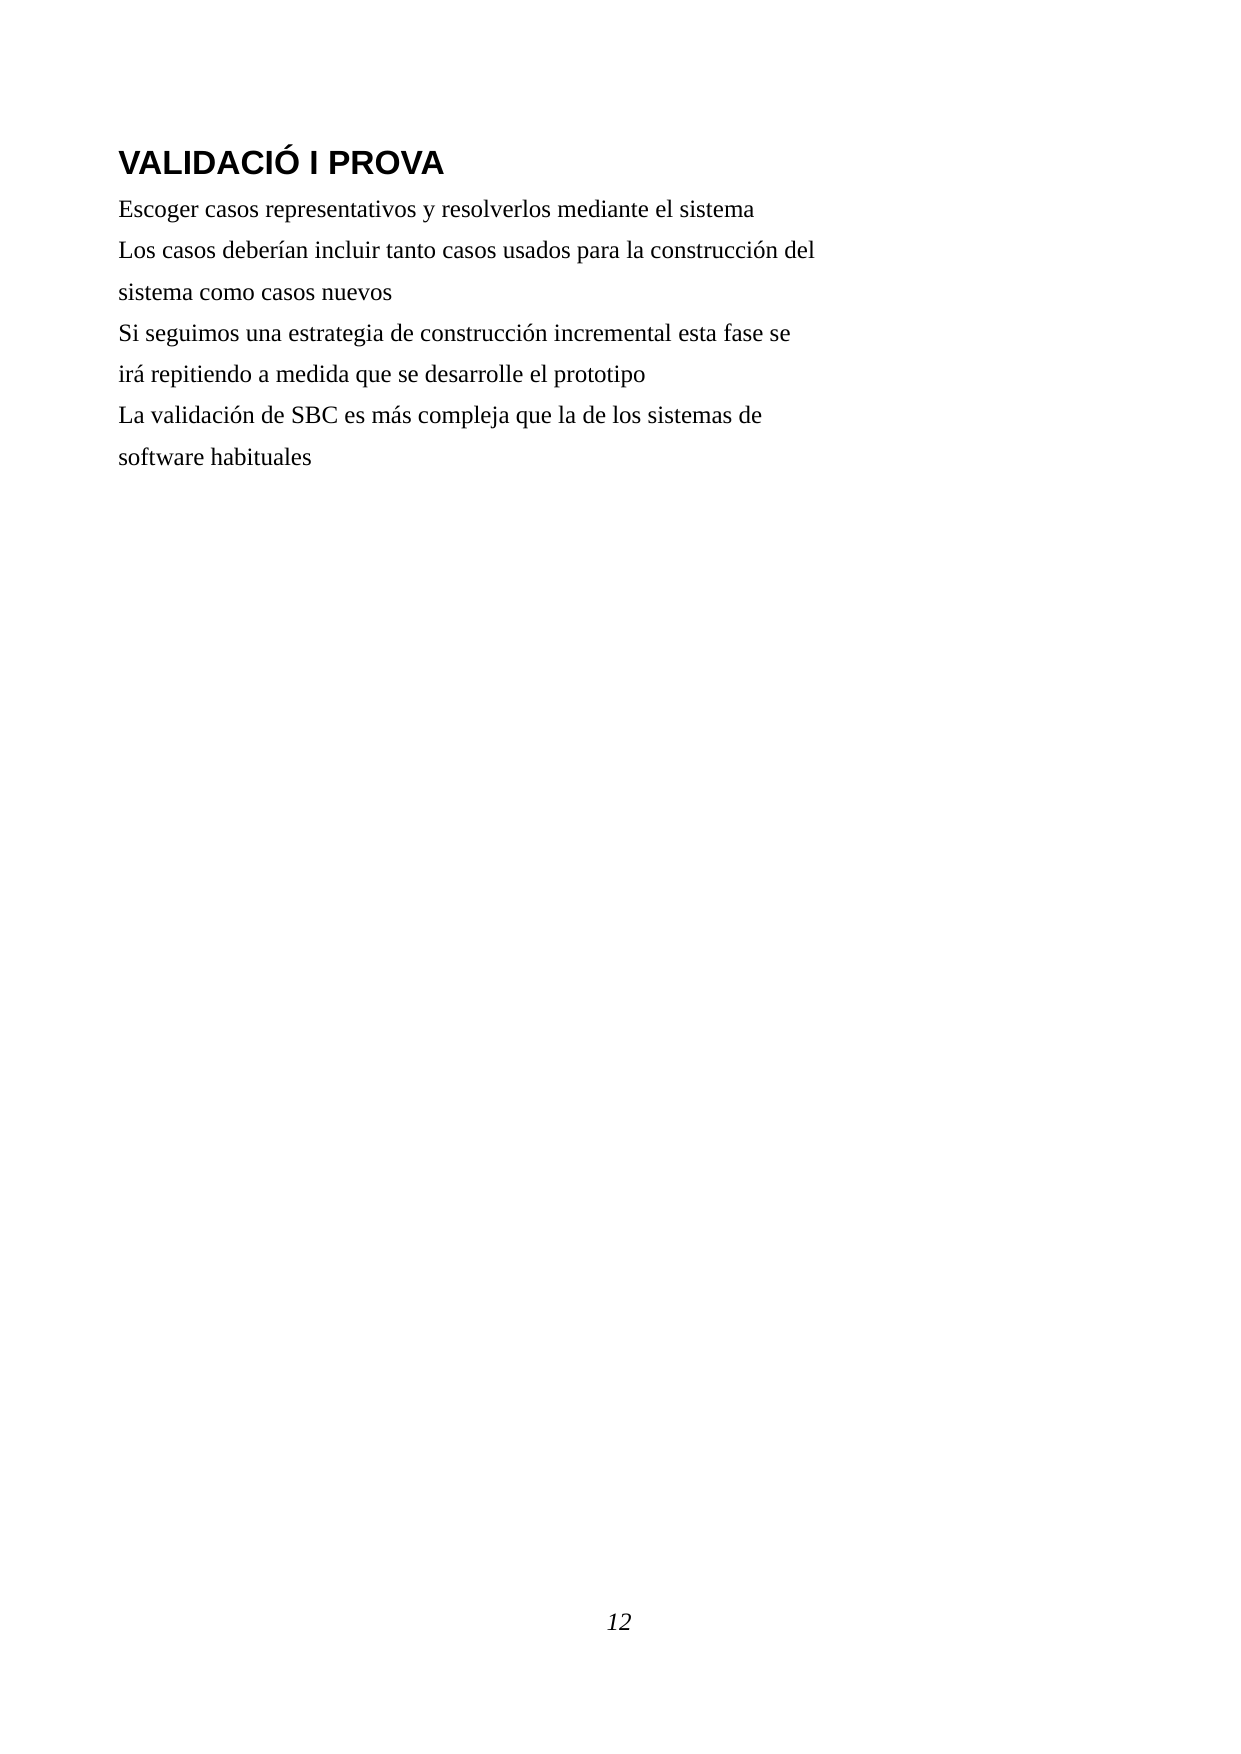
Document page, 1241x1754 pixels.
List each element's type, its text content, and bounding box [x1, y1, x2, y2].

text Los casos deberían incluir tanto casos usados para la construcción del [118, 236, 1122, 264]
text Escoger casos representativos y resolverlos mediante el sistema [118, 194, 1122, 223]
text software habituales [118, 442, 1122, 471]
subtitle VALIDACIÓ I PROVA [118, 143, 1122, 182]
text La validación de SBC es más compleja que la de los sistemas de [118, 401, 1122, 429]
text Si seguimos una estrategia de construcción incremental esta fase se [118, 318, 1122, 347]
text irá repitiendo a medida que se desarrolle el prototipo [118, 359, 1122, 388]
text sistema como casos nuevos [118, 277, 1122, 306]
